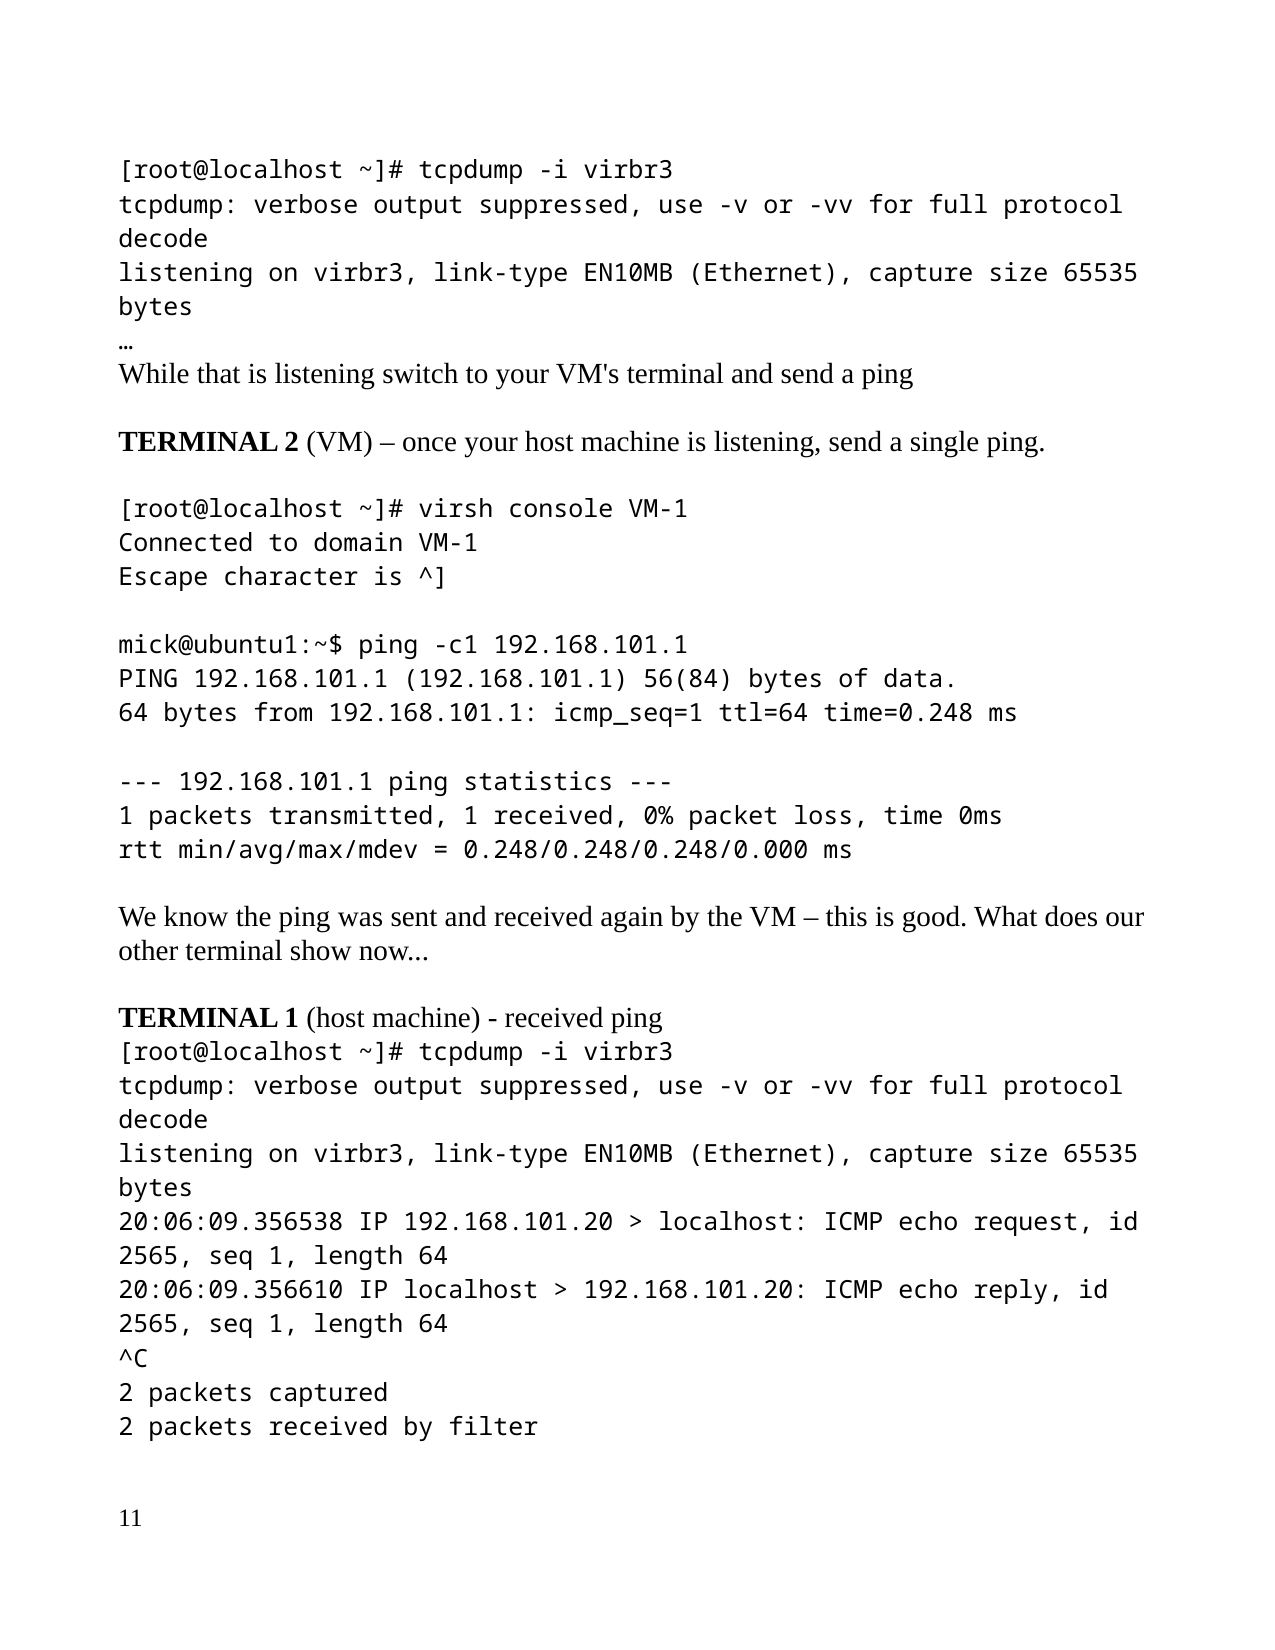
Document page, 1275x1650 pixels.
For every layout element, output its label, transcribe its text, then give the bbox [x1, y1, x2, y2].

text tcpdump: verbose output suppressed, use -v or -vv for full protocol decode [118, 1068, 1157, 1136]
text listening on virbr3, link-type EN10MB (Ethernet), capture size 65535 bytes [118, 1136, 1157, 1204]
text TERMINAL 2 (VM) – once your host machine is listening, send a single ping. [118, 424, 1157, 457]
text 20:06:09.356610 IP localhost > 192.168.101.20: ICMP echo reply, id 2565, seq 1, length 64 [118, 1272, 1157, 1340]
text Connected to domain VM-1 [118, 525, 1157, 559]
text listening on virbr3, link-type EN10MB (Ethernet), capture size 65535 bytes [118, 254, 1157, 322]
text 20:06:09.356538 IP 192.168.101.20 > localhost: ICMP echo request, id 2565, seq 1, length 64 [118, 1204, 1157, 1272]
text We know the ping was sent and received again by the VM – this is good. What does our other terminal show now... [118, 899, 1157, 967]
text tcpdump: verbose output suppressed, use -v or -vv for full protocol decode [118, 186, 1157, 254]
text PING 192.168.101.1 (192.168.101.1) 56(84) bytes of data. [118, 661, 1157, 695]
text 2 packets received by filter [118, 1408, 1157, 1442]
text TERMINAL 1 (host machine) - received ping [118, 1000, 1157, 1034]
text 64 bytes from 192.168.101.1: icmp_seq=1 ttl=64 time=0.248 ms [118, 695, 1157, 729]
text ^C [118, 1340, 1157, 1374]
text While that is listening switch to your VM's terminal and send a ping [118, 357, 1157, 390]
text Escape character is ^] [118, 559, 1157, 593]
text [root@localhost ~]# tcpdump -i virbr3 [118, 1034, 1157, 1068]
text rtt min/avg/max/mdev = 0.248/0.248/0.248/0.000 ms [118, 831, 1157, 865]
text --- 192.168.101.1 ping statistics --- [118, 763, 1157, 797]
text … [118, 322, 1157, 357]
text 1 packets transmitted, 1 received, 0% packet loss, time 0ms [118, 797, 1157, 831]
text mick@ubuntu1:~$ ping -c1 192.168.101.1 [118, 627, 1157, 661]
text 2 packets captured [118, 1374, 1157, 1408]
text [root@localhost ~]# virsh console VM-1 [118, 491, 1157, 525]
text [root@localhost ~]# tcpdump -i virbr3 [118, 152, 1157, 186]
